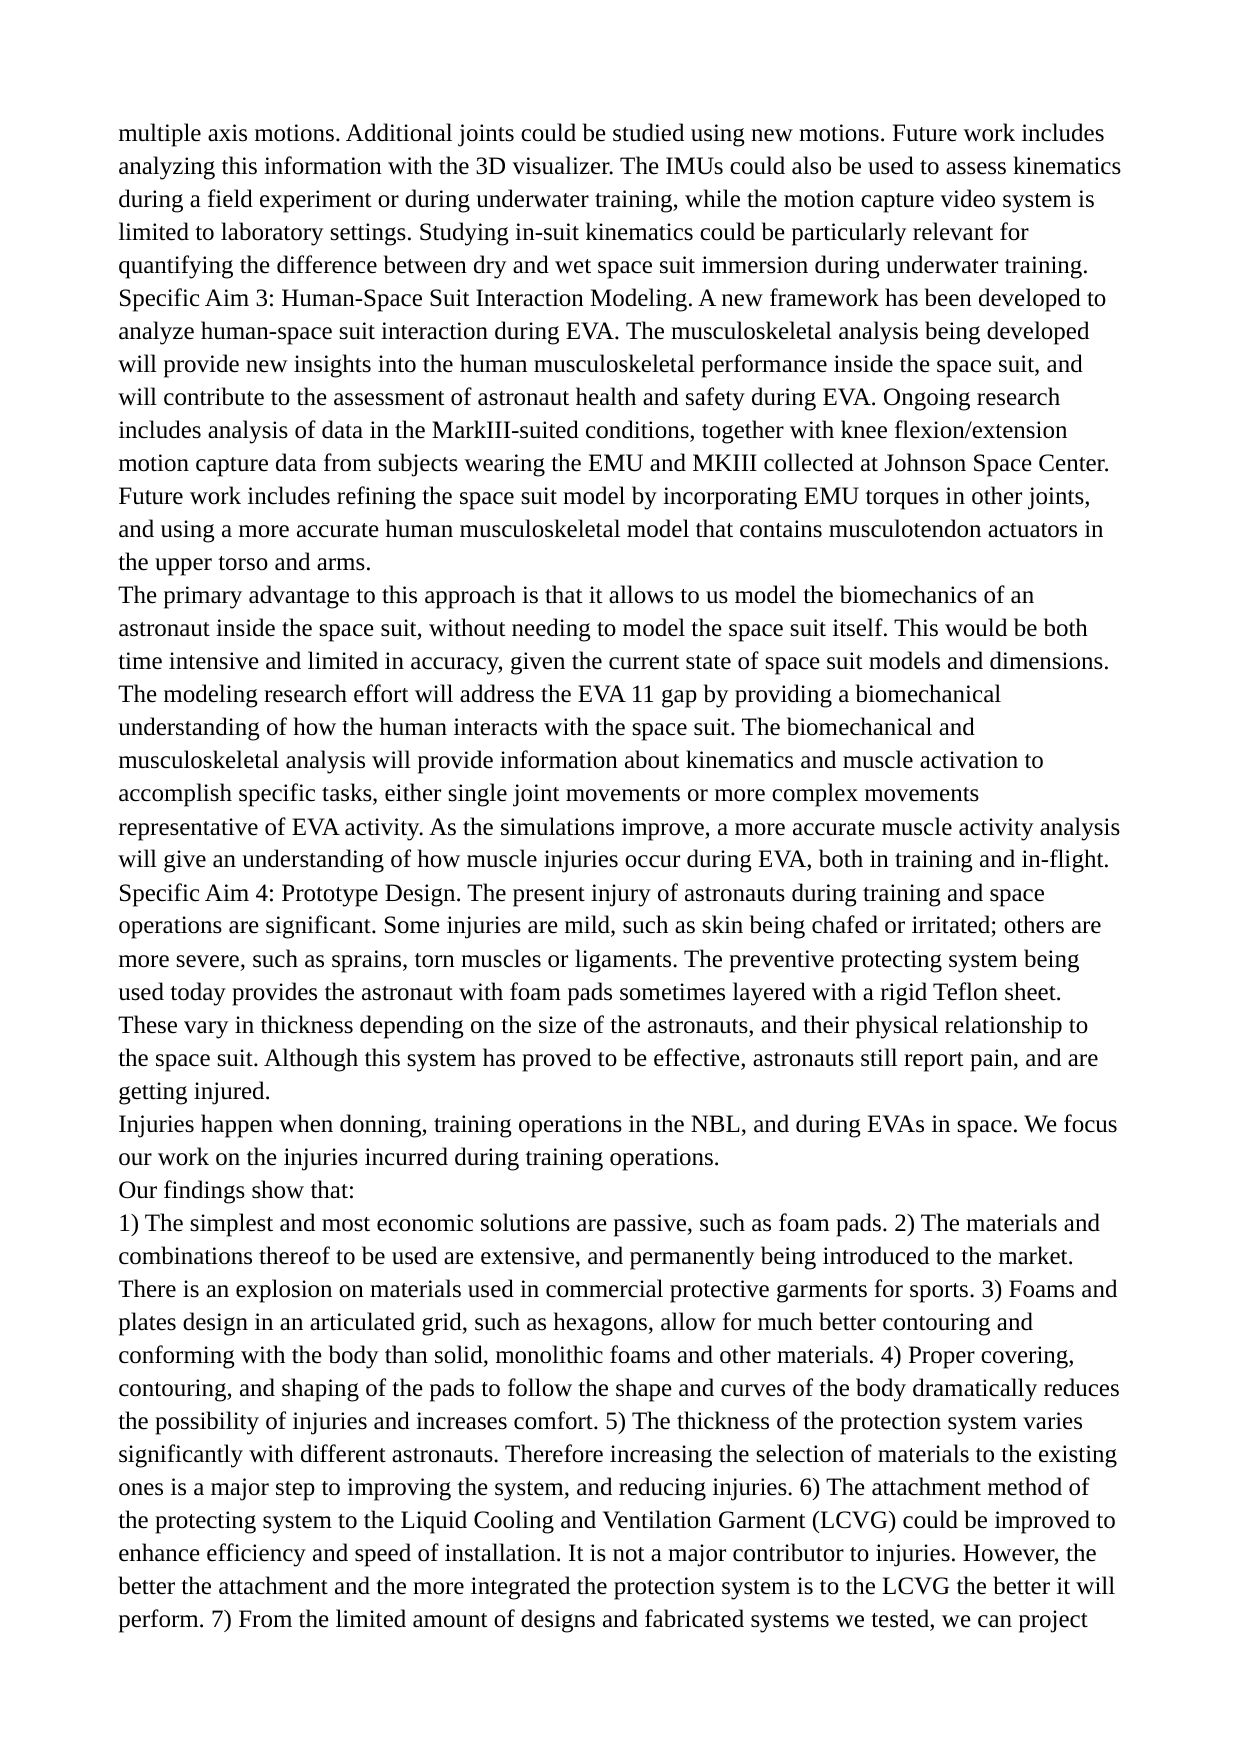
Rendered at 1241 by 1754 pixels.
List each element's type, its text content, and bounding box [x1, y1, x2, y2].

text multiple axis motions. Additional joints could be studied using new motions. Future work includes analyzing this information with the 3D visualizer. The IMUs could also be used to assess kinematics during a field experiment or during underwater training, while the motion capture video system is limited to laboratory settings. Studying in-suit kinematics could be particularly relevant for quantifying the difference between dry and wet space suit immersion during underwater training. Specific Aim 3: Human-Space Suit Interaction Modeling. A new framework has been developed to analyze human-space suit interaction during EVA. The musculoskeletal analysis being developed will provide new insights into the human musculoskeletal performance inside the space suit, and will contribute to the assessment of astronaut health and safety during EVA. Ongoing research includes analysis of data in the MarkIII-suited conditions, together with knee flexion/extension motion capture data from subjects wearing the EMU and MKIII collected at Johnson Space Center. Future work includes refining the space suit model by incorporating EMU torques in other joints, and using a more accurate human musculoskeletal model that contains musculotendon actuators in the upper torso and arms. The primary advantage to this approach is that it allows to us model the biomechanics of an astronaut inside the space suit, without needing to model the space suit itself. This would be both time intensive and limited in accuracy, given the current state of space suit models and dimensions. The modeling research effort will address the EVA 11 gap by providing a biomechanical understanding of how the human interacts with the space suit. The biomechanical and musculoskeletal analysis will provide information about kinematics and muscle activation to accomplish specific tasks, either single joint movements or more complex movements representative of EVA activity. As the simulations improve, a more accurate muscle activity analysis will give an understanding of how muscle injuries occur during EVA, both in training and in-flight. Specific Aim 4: Prototype Design. The present injury of astronauts during training and space operations are significant. Some injuries are mild, such as skin being chafed or irritated; others are more severe, such as sprains, torn muscles or ligaments. The preventive protecting system being used today provides the astronaut with foam pads sometimes layered with a rigid Teflon sheet. These vary in thickness depending on the size of the astronauts, and their physical relationship to the space suit. Although this system has proved to be effective, astronauts still report pain, and are getting injured. Injuries happen when donning, training operations in the NBL, and during EVAs in space. We focus our work on the injuries incurred during training operations. Our findings show that: 1) The simplest and most economic solutions are passive, such as foam pads. 2) The materials and combinations thereof to be used are extensive, and permanently being introduced to the market. There is an explosion on materials used in commercial protective garments for sports. 3) Foams and plates design in an articulated grid, such as hexagons, allow for much better contouring and conforming with the body than solid, monolithic foams and other materials. 4) Proper covering, contouring, and shaping of the pads to follow the shape and curves of the body dramatically reduces the possibility of injuries and increases comfort. 5) The thickness of the protection system varies significantly with different astronauts. Therefore increasing the selection of materials to the existing ones is a major step to improving the system, and reducing injuries. 6) The attachment method of the protecting system to the Liquid Cooling and Ventilation Garment (LCVG) could be improved to enhance efficiency and speed of installation. It is not a major contributor to injuries. However, the better the attachment and the more integrated the protection system is to the LCVG the better it will perform. 7) From the limited amount of designs and fabricated systems we tested, we can project [118, 118, 1122, 1633]
